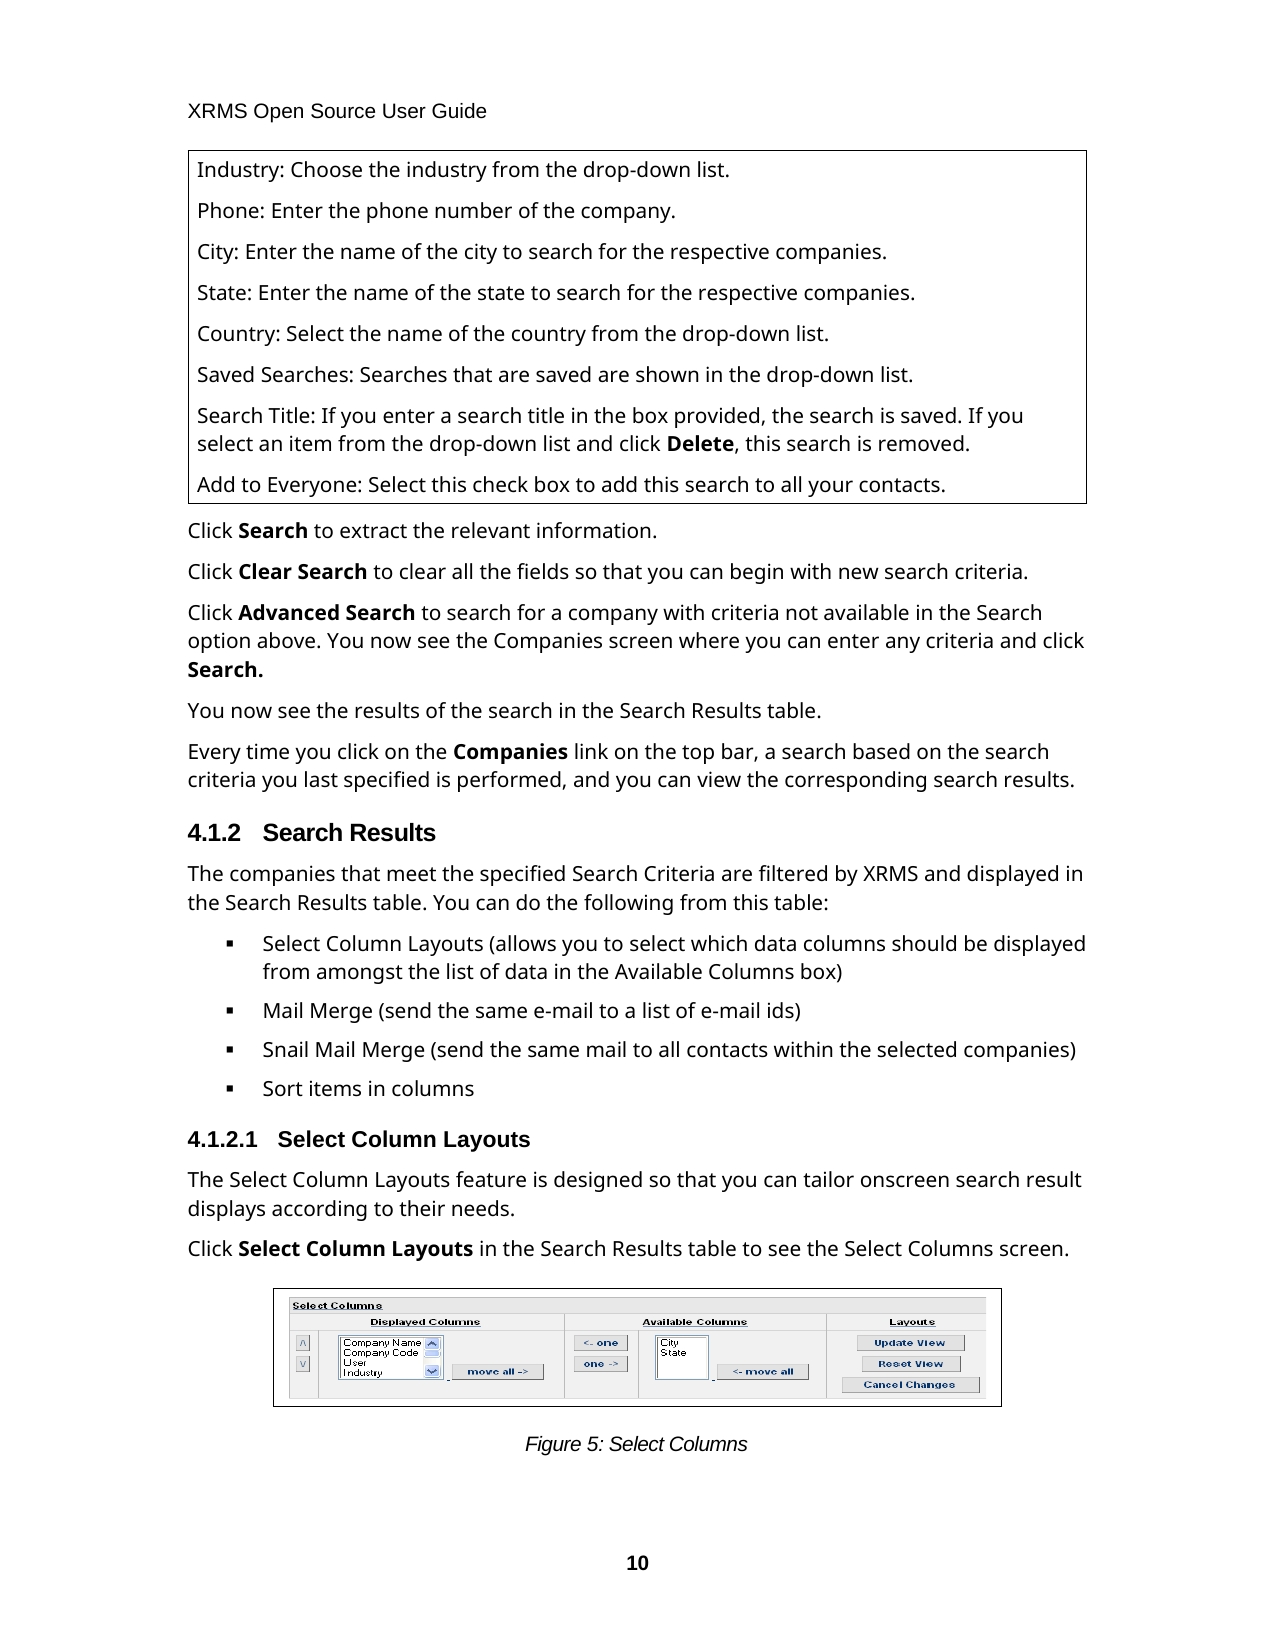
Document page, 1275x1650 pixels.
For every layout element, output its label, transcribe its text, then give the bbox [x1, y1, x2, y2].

picture [288, 1296, 987, 1399]
list Snail Mail Merge (send the same mail to all contacts within the selected companies) [225, 1035, 1087, 1063]
list Sort items in columns [225, 1074, 1087, 1102]
text Search Title: If you enter a search title in the box provided, the search is saved. If you select an item from the drop-down list and click Delete, this search is removed. [189, 396, 1086, 458]
text Click Select Column Layouts in the Search Results table to see the Select Columns screen. [187, 1234, 1087, 1263]
text Click Advanced Search to search for a company with criteria not available in the Search option above. You now see the Companies screen where you can enter any criteria and click Search. [187, 598, 1087, 683]
text Add to Everyone: Select this check box to add this search to all your contacts. [189, 465, 1086, 503]
list Select Column Layouts (allows you to select which data columns should be displayed from amongst the list of data in the Available Columns box) [225, 929, 1087, 986]
text You now see the results of the search in the Search Results table. [187, 696, 1087, 724]
text City: Enter the name of the city to search for the respective companies. [189, 232, 1086, 266]
text The Select Column Layouts feature is designed so that you can tailor onscreen search result displays according to their needs. [187, 1165, 1087, 1222]
subtitle Select Column Layouts [187, 1127, 1087, 1153]
subtitle Search Results [187, 819, 1087, 847]
text Click Clear Search to clear all the fields so that you can begin with new search criteria. [187, 557, 1087, 586]
text Saved Searches: Searches that are saved are shown in the drop-down list. [189, 355, 1086, 388]
text Country: Select the name of the country from the drop-down list. [189, 314, 1086, 347]
text The companies that meet the specified Search Criteria are filtered by XRMS and displayed in the Search Results table. You can do the following from this table: [187, 859, 1087, 916]
text Click Search to extract the relevant information. [187, 516, 1087, 545]
text Phone: Enter the phone number of the company. [189, 191, 1086, 224]
text State: Enter the name of the state to search for the respective companies. [189, 273, 1086, 306]
list Mail Merge (send the same e-mail to a list of e-mail ids) [225, 996, 1087, 1024]
text Every time you click on the Companies link on the top bar, a search based on the search criteria you last specified is performed, and you can view the corresponding search results. [187, 737, 1087, 794]
text Industry: Choose the industry from the drop-down list. [189, 151, 1086, 184]
text Figure 5: Select Columns [187, 1432, 1087, 1455]
